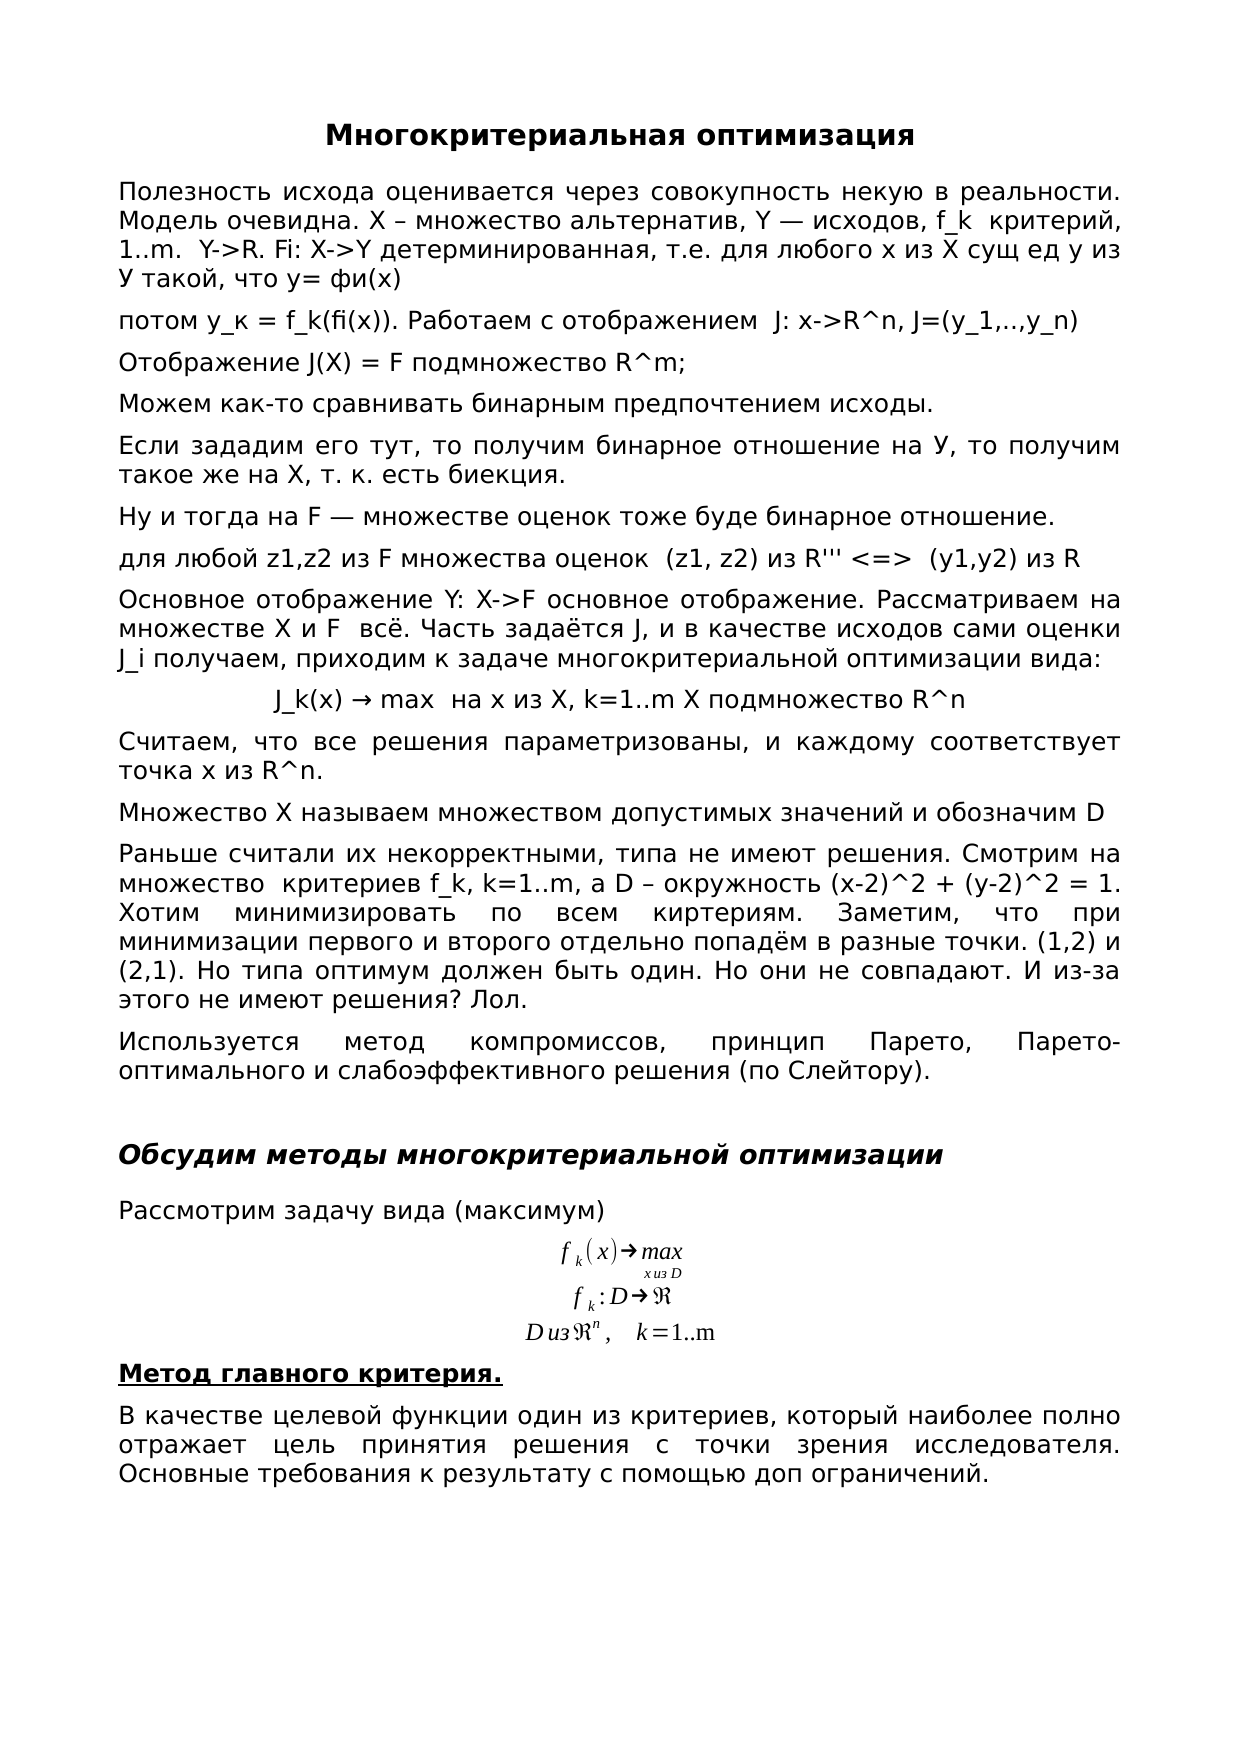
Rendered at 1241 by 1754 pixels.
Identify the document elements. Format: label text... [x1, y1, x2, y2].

text Можем как-то сравнивать бинарным предпочтением исходы. [118, 389, 1122, 419]
text Используется метод компромиссов, принцип Парето, Парето-оптимального и слабоэффективного решения (по Слейтору). [118, 1027, 1122, 1085]
text Если зададим его тут, то получим бинарное отношение на У, то получим такое же на Х, т. к. есть биекция. [118, 431, 1122, 489]
text Считаем, что все решения параметризованы, и каждому соответствует точка x из R^n. [118, 727, 1122, 785]
text Метод главного критерия. [118, 1359, 1122, 1388]
text Рассмотрим задачу вида (максимум) [118, 1196, 1122, 1225]
text Основное отображение Y: X->F основное отображение. Рассматриваем на множестве X и F всё. Часть задаётся J, и в качестве исходов сами оценки J_i получаем, приходим к задаче многокритериальной оптимизации вида: [118, 585, 1122, 673]
text Ну и тогда на F — множестве оценок тоже буде бинарное отношение. [118, 502, 1122, 531]
text Отображение J(X) = F подмножество R^m; [118, 348, 1122, 377]
subtitle Обсудим методы многокритериальной оптимизации [118, 1139, 1122, 1171]
text Множество Х называем множеством допустимых значений и обозначим D [118, 798, 1122, 827]
text для любой z1,z2 из F множества оценок (z1, z2) из R''' <=> (y1,y2) из R [118, 544, 1122, 573]
text потом у_к = f_k(fi(x)). Работаем с отображением J: x->R^n, J=(y_1,..,y_n) [118, 306, 1122, 335]
text В качестве целевой функции один из критериев, который наиболее полно отражает цель принятия решения с точки зрения исследователя. Основные требования к результату с помощью доп ограничений. [118, 1401, 1122, 1488]
text Раньше считали их некорректными, типа не имеют решения. Смотрим на множество критериев f_k, k=1..m, а D – окружность (x-2)^2 + (y-2)^2 = 1. Хотим минимизировать по всем киртериям. Заметим, что при минимизации первого и второго отдельно попадём в разные точки. (1,2) и (2,1). Но типа оптимум должен быть один. Но они не совпадают. И из-за этого не имеют решения? Лол. [118, 839, 1122, 1014]
text J_k(x) → max на x из X, k=1..m X подмножество R^n [118, 685, 1122, 714]
text Полезность исхода оценивается через совокупность некую в реальности. Модель очевидна. X – множество альтернатив, Y — исходов, f_k критерий, 1..m. Y->R. Fi: X->Y детерминированная, т.е. для любого х из Х сущ ед у из У такой, что у= фи(х) [118, 177, 1122, 294]
subtitle Многокритериальная оптимизация [118, 118, 1122, 152]
